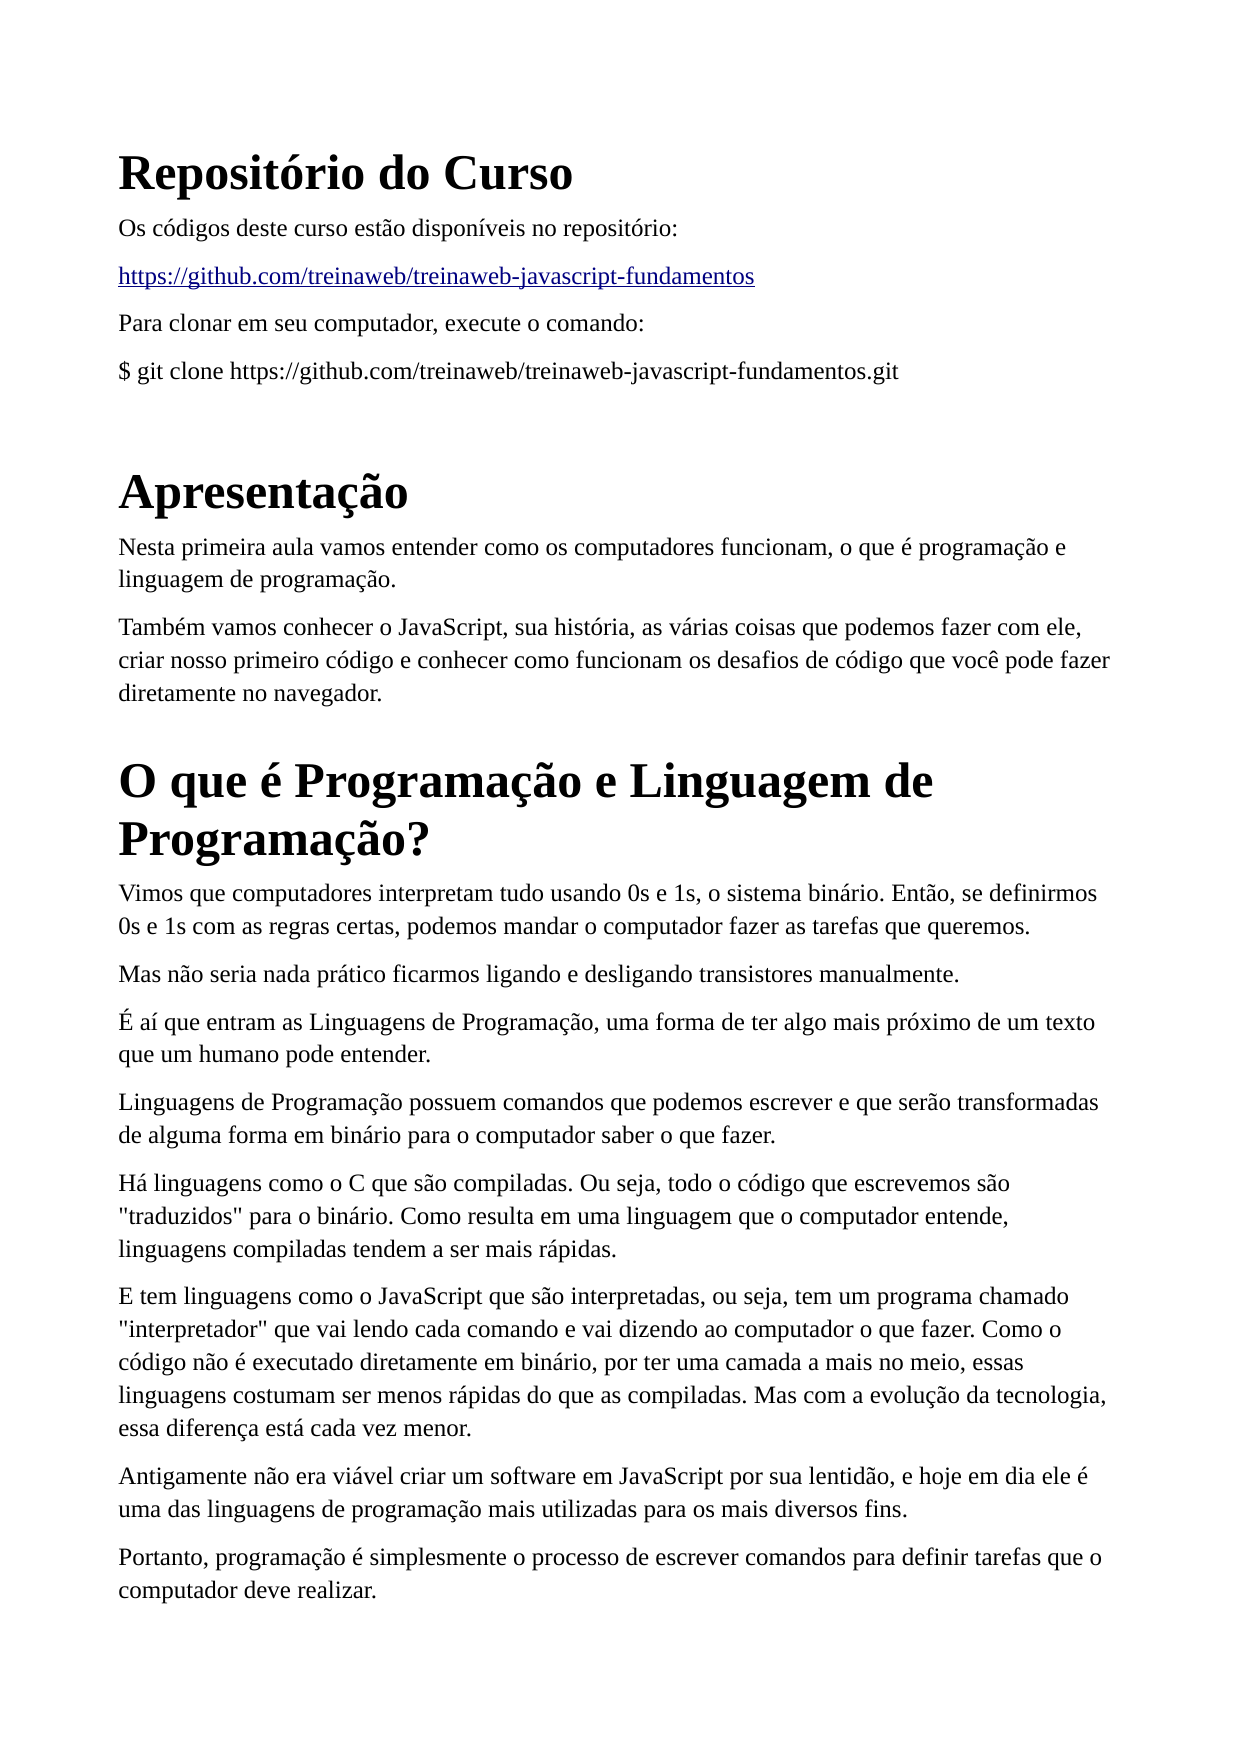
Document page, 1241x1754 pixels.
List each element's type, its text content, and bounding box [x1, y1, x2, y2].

text $ git clone https://github.com/treinaweb/treinaweb-javascript-fundamentos.git [118, 356, 1122, 385]
text Nesta primeira aula vamos entender como os computadores funcionam, o que é programação e linguagem de programação. [118, 532, 1122, 593]
subtitle Repositório do Curso [118, 143, 1122, 201]
text Para clonar em seu computador, execute o comando: [118, 308, 1122, 337]
text https://github.com/treinaweb/treinaweb-javascript-fundamentos [118, 261, 1122, 289]
text Vimos que computadores interpretam tudo usando 0s e 1s, o sistema binário. Então, se definirmos 0s e 1s com as regras certas, podemos mandar o computador fazer as tarefas que queremos. [118, 878, 1122, 940]
text Há linguagens como o C que são compiladas. Ou seja, todo o código que escrevemos são "traduzidos" para o binário. Como resulta em uma linguagem que o computador entende, linguagens compiladas tendem a ser mais rápidas. [118, 1168, 1122, 1263]
text Portanto, programação é simplesmente o processo de escrever comandos para definir tarefas que o computador deve realizar. [118, 1542, 1122, 1603]
text Mas não seria nada prático ficarmos ligando e desligando transistores manualmente. [118, 959, 1122, 988]
text Antigamente não era viável criar um software em JavaScript por sua lentidão, e hoje em dia ele é uma das linguagens de programação mais utilizadas para os mais diversos fins. [118, 1461, 1122, 1523]
text Linguagens de Programação possuem comandos que podemos escrever e que serão transformadas de alguma forma em binário para o computador saber o que fazer. [118, 1087, 1122, 1149]
subtitle Apresentação [118, 462, 1122, 519]
text Os códigos deste curso estão disponíveis no repositório: [118, 213, 1122, 242]
text Também vamos conhecer o JavaScript, sua história, as várias coisas que podemos fazer com ele, criar nosso primeiro código e conhecer como funcionam os desafios de código que você pode fazer diretamente no navegador. [118, 612, 1122, 707]
text E tem linguagens como o JavaScript que são interpretadas, ou seja, tem um programa chamado "interpretador" que vai lendo cada comando e vai dizendo ao computador o que fazer. Como o código não é executado diretamente em binário, por ter uma camada a mais no meio, essas linguagens costumam ser menos rápidas do que as compiladas. Mas com a evolução da tecnologia, essa diferença está cada vez menor. [118, 1281, 1122, 1442]
text É aí que entram as Linguagens de Programação, uma forma de ter algo mais próximo de um texto que um humano pode entender. [118, 1007, 1122, 1068]
subtitle O que é Programação e Linguagem de Programação? [118, 751, 1122, 866]
